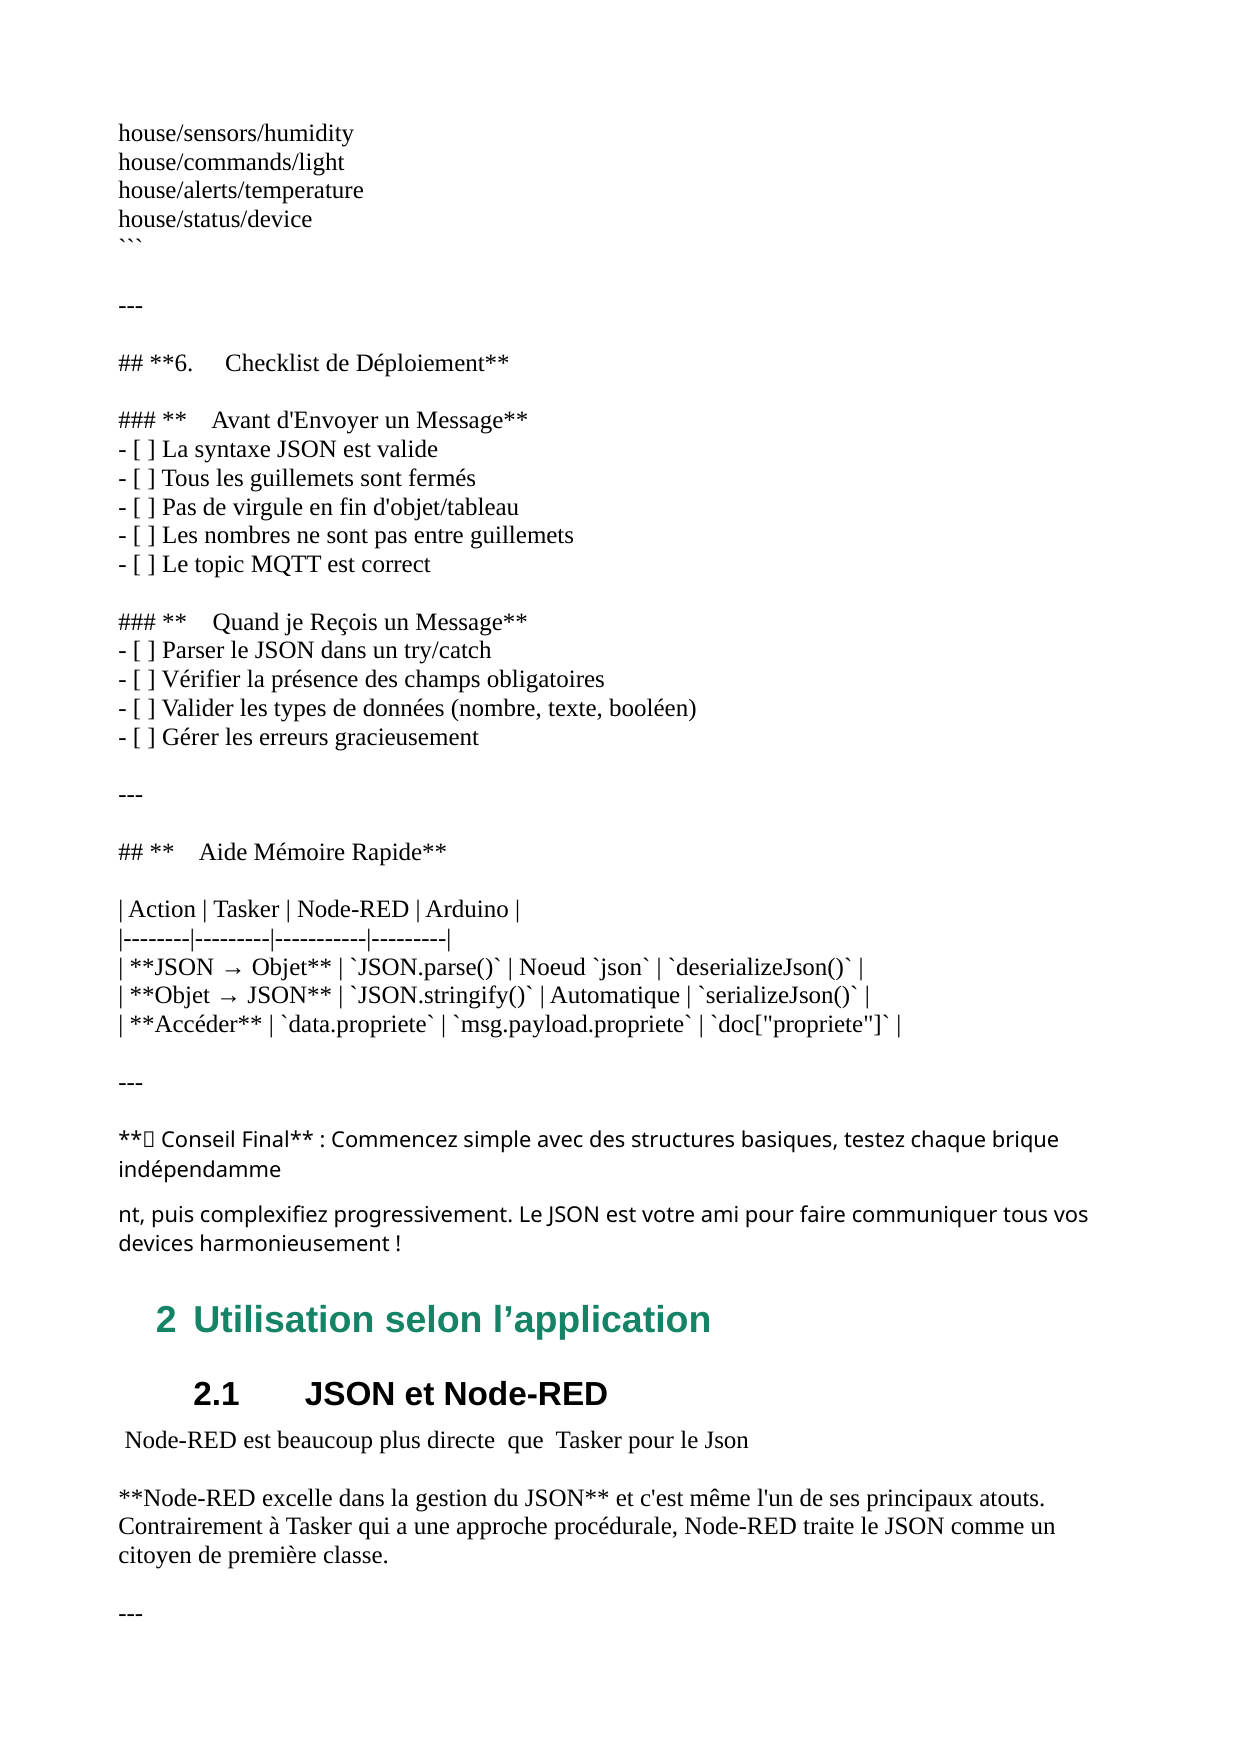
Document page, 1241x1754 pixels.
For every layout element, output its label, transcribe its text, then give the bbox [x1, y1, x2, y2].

text house/sensors/humidity house/commands/light house/alerts/temperature house/status/device ``` --- ## **6. 🎯 Checklist de Déploiement** ### **✅ Avant d'Envoyer un Message** - [ ] La syntaxe JSON est valide - [ ] Tous les guillemets sont fermés - [ ] Pas de virgule en fin d'objet/tableau - [ ] Les nombres ne sont pas entre guillemets - [ ] Le topic MQTT est correct ### **✅ Quand je Reçois un Message** - [ ] Parser le JSON dans un try/catch - [ ] Vérifier la présence des champs obligatoires - [ ] Valider les types de données (nombre, texte, booléen) - [ ] Gérer les erreurs gracieusement --- ## **📞 Aide Mémoire Rapide** | Action | Tasker | Node-RED | Arduino | |--------|---------|-----------|---------| | **JSON → Objet** | `JSON.parse()` | Noeud `json` | `deserializeJson()` | | **Objet → JSON** | `JSON.stringify()` | Automatique | `serializeJson()` | | **Accéder** | `data.propriete` | `msg.payload.propriete` | `doc["propriete"]` | --- **💡 Conseil Final** : Commencez simple avec des structures basiques, testez chaque brique indépendamme [118, 118, 1122, 1184]
subtitle Utilisation selon l’application [156, 1298, 1122, 1341]
text Node-RED est beaucoup plus directe que Tasker pour le Json **Node-RED excelle dans la gestion du JSON** et c'est même l'un de ses principaux atouts. Contrairement à Tasker qui a une approche procédurale, Node-RED traite le JSON comme un citoyen de première classe. [118, 1425, 1122, 1626]
text nt, puis complexifiez progressivement. Le JSON est votre ami pour faire communiquer tous vos devices harmonieusement ! [118, 1198, 1122, 1258]
subtitle JSON et Node-RED [193, 1374, 1122, 1413]
